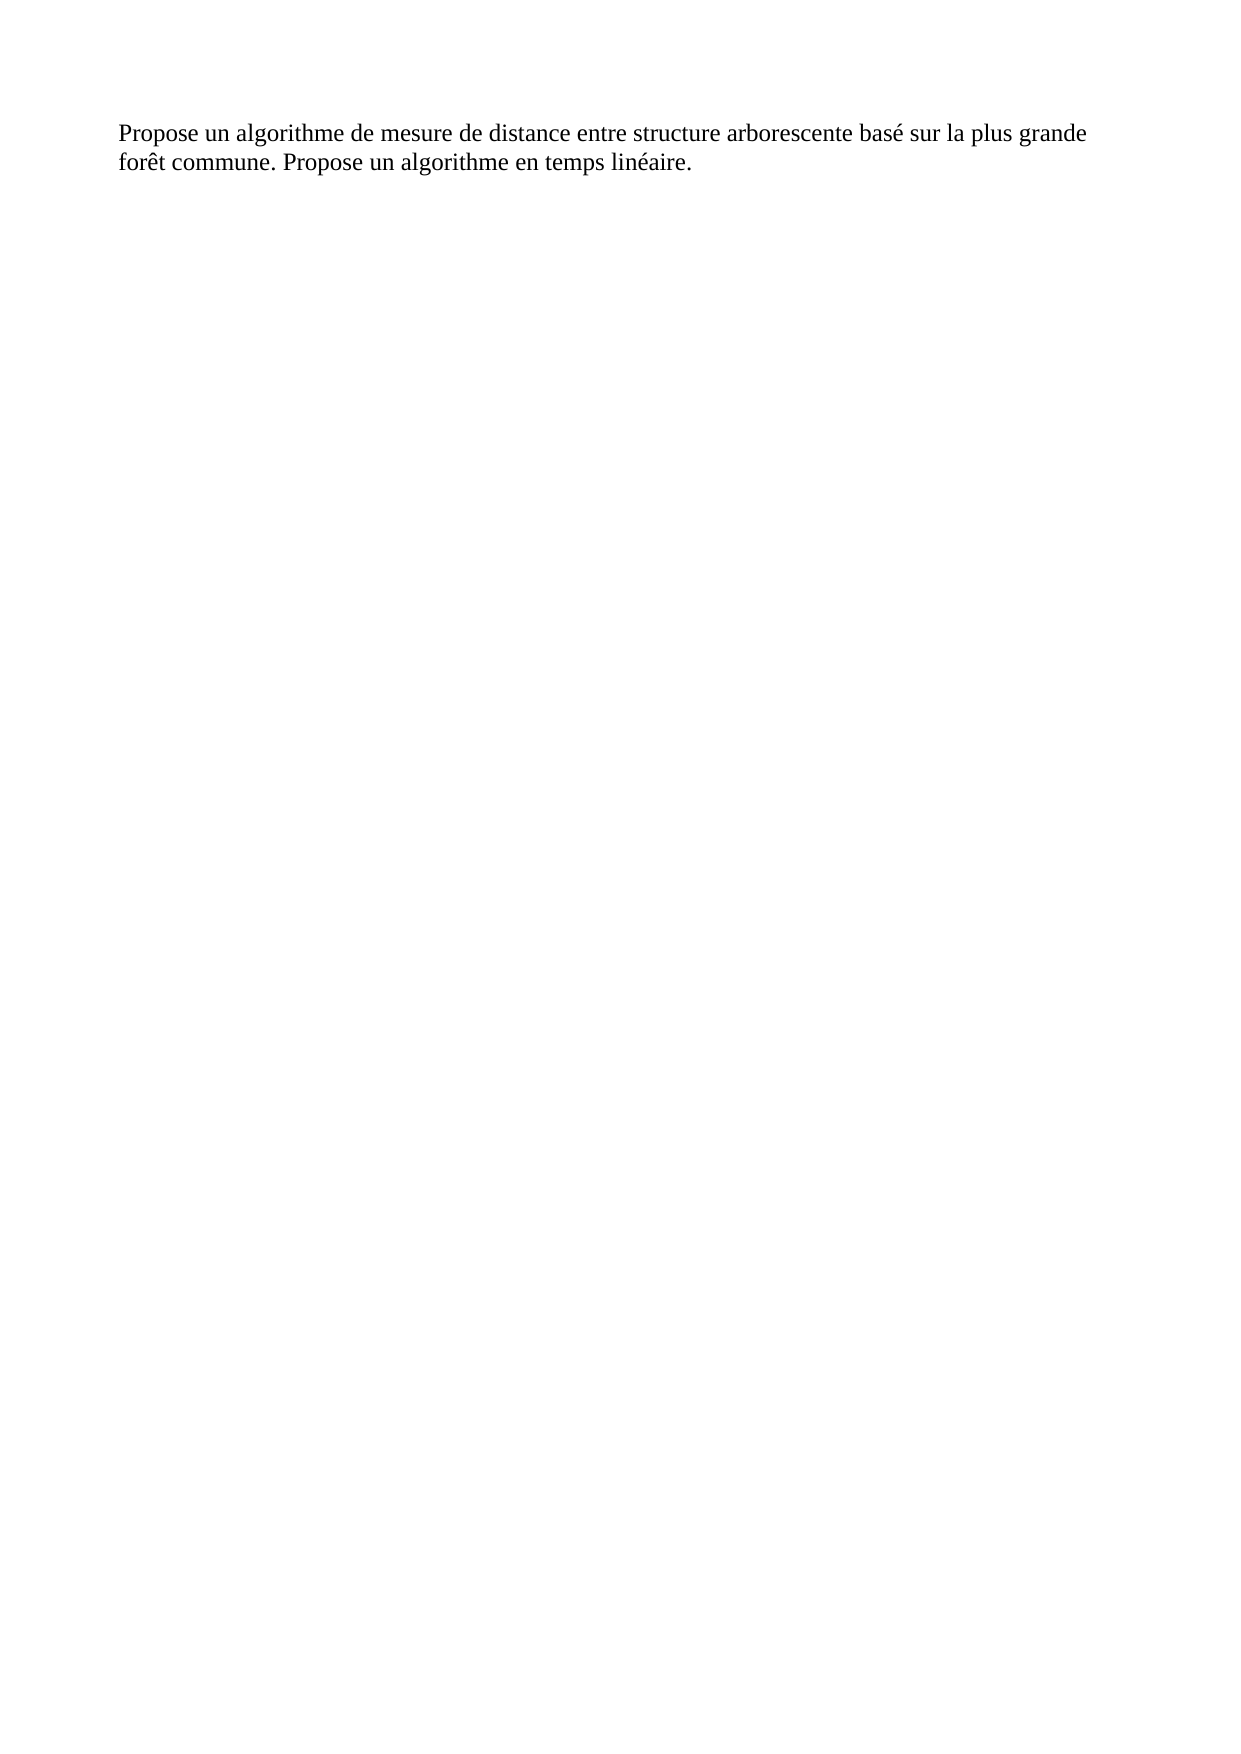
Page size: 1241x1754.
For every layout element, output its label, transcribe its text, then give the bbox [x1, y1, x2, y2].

text Propose un algorithme de mesure de distance entre structure arborescente basé sur la plus grande forêt commune. Propose un algorithme en temps linéaire. [118, 118, 1122, 176]
